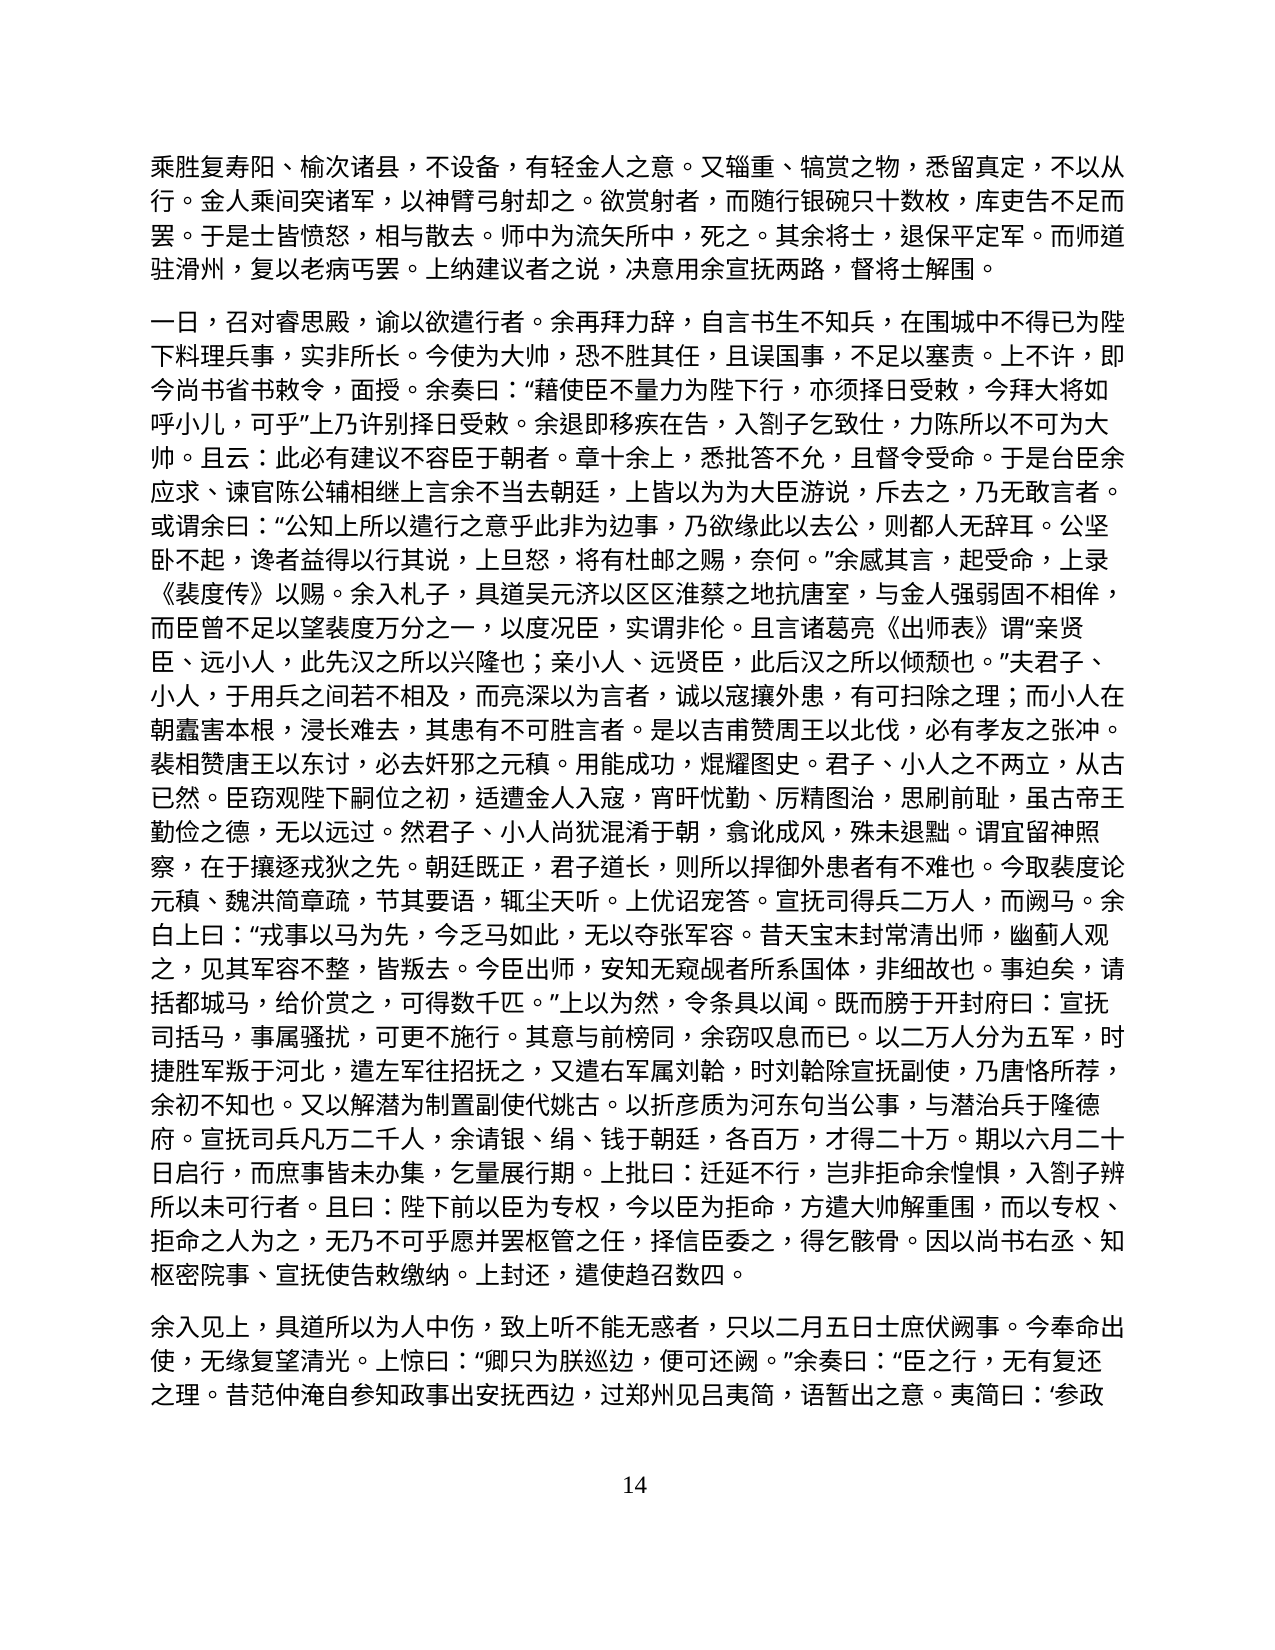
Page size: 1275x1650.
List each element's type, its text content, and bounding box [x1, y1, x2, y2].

text 乘胜复寿阳、榆次诸县，不设备，有轻金人之意。又辎重、犒赏之物，悉留真定，不以从行。金人乘间突诸军，以神臂弓射却之。欲赏射者，而随行银碗只十数枚，库吏告不足而罢。于是士皆愤怒，相与散去。师中为流矢所中，死之。其余将士，退保平定军。而师道驻滑州，复以老病丐罢。上纳建议者之说，决意用余宣抚两路，督将士解围。 [150, 150, 1125, 286]
text 余入见上，具道所以为人中伤，致上听不能无惑者，只以二月五日士庶伏阙事。今奉命出使，无缘复望清光。上惊曰：“卿只为朕巡边，便可还阙。”余奏曰：“臣之行，无有复还之理。昔范仲淹自参知政事出安抚西边，过郑州见吕夷简，语暂出之意。夷简曰：‘参政 [150, 1310, 1125, 1412]
text 一日，召对睿思殿，谕以欲遣行者。余再拜力辞，自言书生不知兵，在围城中不得已为陛下料理兵事，实非所长。今使为大帅，恐不胜其任，且误国事，不足以塞责。上不许，即今尚书省书敕令，面授。余奏曰：“藉使臣不量力为陛下行，亦须择日受敕，今拜大将如呼小儿，可乎”上乃许别择日受敕。余退即移疾在告，入劄子乞致仕，力陈所以不可为大帅。且云：此必有建议不容臣于朝者。章十余上，悉批答不允，且督令受命。于是台臣余应求、谏官陈公辅相继上言余不当去朝廷，上皆以为为大臣游说，斥去之，乃无敢言者。或谓余曰：“公知上所以遣行之意乎此非为边事，乃欲缘此以去公，则都人无辞耳。公坚卧不起，谗者益得以行其说，上旦怒，将有杜邮之赐，奈何。”余感其言，起受命，上录《裴度传》以赐。余入札子，具道吴元济以区区淮蔡之地抗唐室，与金人强弱固不相侔，而臣曾不足以望裴度万分之一，以度况臣，实谓非伦。且言诸葛亮《出师表》谓“亲贤臣、远小人，此先汉之所以兴隆也；亲小人、远贤臣，此后汉之所以倾颓也。”夫君子、小人，于用兵之间若不相及，而亮深以为言者，诚以寇攘外患，有可扫除之理；而小人在朝蠹害本根，浸长难去，其患有不可胜言者。是以吉甫赞周王以北伐，必有孝友之张冲。裴相赞唐王以东讨，必去奸邪之元稹。用能成功，焜耀图史。君子、小人之不两立，从古已然。臣窃观陛下嗣位之初，适遭金人入寇，宵旰忧勤、厉精图治，思刷前耻，虽古帝王勤俭之德，无以远过。然君子、小人尚犹混淆于朝，翕讹成风，殊未退黜。谓宜留神照察，在于攘逐戎狄之先。朝廷既正，君子道长，则所以捍御外患者有不难也。今取裴度论元稹、魏洪简章疏，节其要语，辄尘天听。上优诏宠答。宣抚司得兵二万人，而阙马。余白上曰：“戎事以马为先，今乏马如此，无以夺张军容。昔天宝末封常清出师，幽蓟人观之，见其军容不整，皆叛去。今臣出师，安知无窥觇者所系国体，非细故也。事迫矣，请括都城马，给价赏之，可得数千匹。”上以为然，令条具以闻。既而膀于开封府曰：宣抚司括马，事属骚扰，可更不施行。其意与前榜同，余窃叹息而已。以二万人分为五军，时捷胜军叛于河北，遣左军往招抚之，又遣右军属刘韐，时刘韐除宣抚副使，乃唐恪所荐，余初不知也。又以解潜为制置副使代姚古。以折彦质为河东句当公事，与潜治兵于隆德府。宣抚司兵凡万二千人，余请银、绢、钱于朝廷，各百万，才得二十万。期以六月二十日启行，而庶事皆未办集，乞量展行期。上批曰：迁延不行，岂非拒命余惶惧，入劄子辨所以未可行者。且曰：陛下前以臣为专权，今以臣为拒命，方遣大帅解重围，而以专权、拒命之人为之，无乃不可乎愿并罢枢管之任，择信臣委之，得乞骸骨。因以尚书右丞、知枢密院事、宣抚使告敕缴纳。上封还，遣使趋召数四。 [150, 304, 1125, 1292]
